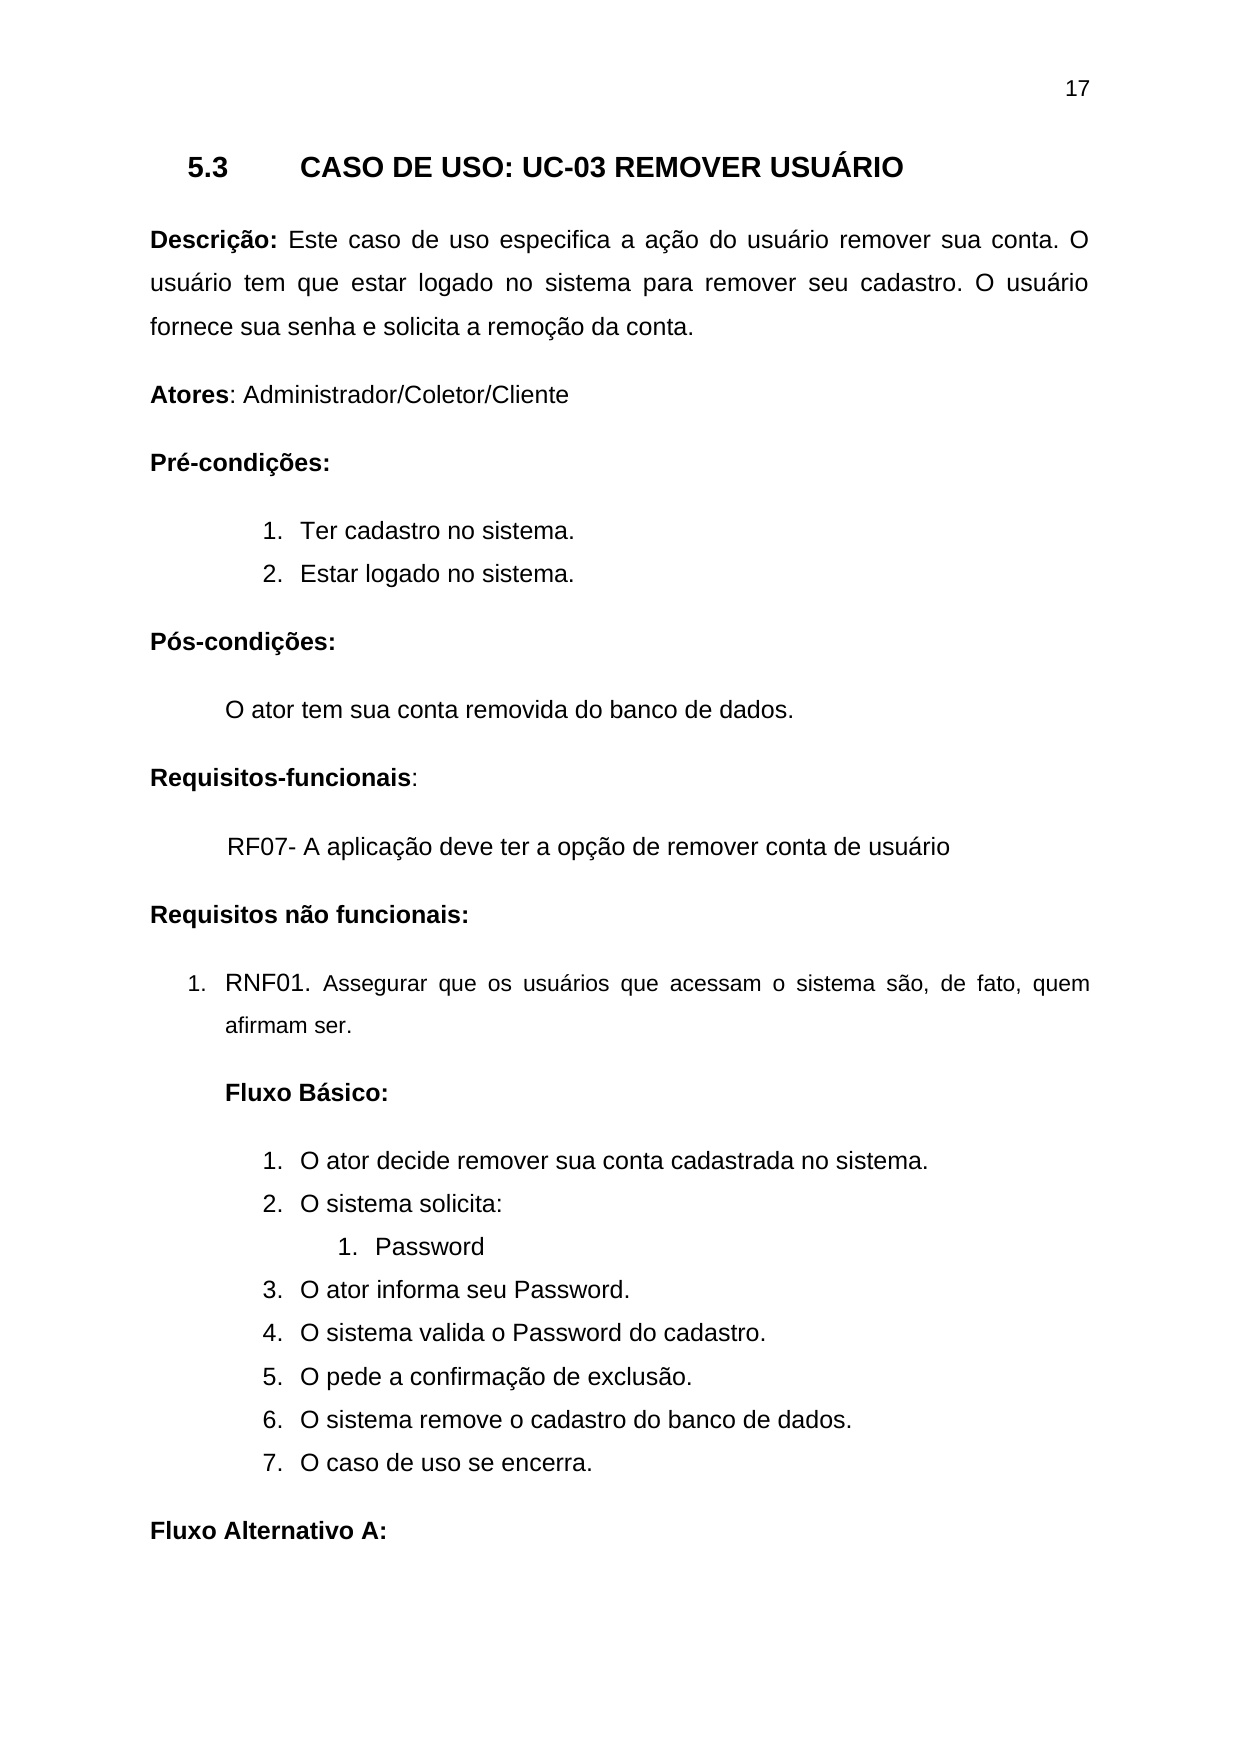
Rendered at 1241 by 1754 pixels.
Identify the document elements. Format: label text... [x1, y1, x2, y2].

text Requisitos não funcionais: [150, 900, 1090, 928]
list O sistema solicita: [262, 1189, 1090, 1218]
text Fluxo Básico: [150, 1078, 1090, 1107]
list O caso de uso se encerra. [262, 1448, 1090, 1477]
list RNF01. Assegurar que os usuários que acessam o sistema são, de fato, quem afirmam ser. [187, 968, 1090, 1038]
text RF07- A aplicação deve ter a opção de remover conta de usuário [150, 832, 1090, 860]
text Pós-condições: [150, 627, 1090, 656]
text O ator tem sua conta removida do banco de dados. [225, 695, 1090, 724]
list Password [337, 1232, 1090, 1261]
list O ator informa seu Password. [262, 1275, 1090, 1304]
list O sistema remove o cadastro do banco de dados. [262, 1405, 1090, 1433]
text Fluxo Alternativo A: [150, 1516, 1090, 1545]
list O sistema valida o Password do cadastro. [262, 1318, 1090, 1347]
text Requisitos-funcionais: [150, 763, 1090, 792]
text Atores: Administrador/Coletor/Cliente [150, 380, 1090, 408]
subtitle CASO DE USO: UC-03 REMOVER USUÁRIO [187, 150, 1090, 183]
list O ator decide remover sua conta cadastrada no sistema. [262, 1146, 1090, 1175]
text Pré-condições: [150, 448, 1090, 477]
list Estar logado no sistema. [262, 559, 1090, 588]
list Ter cadastro no sistema. [262, 516, 1090, 545]
text Descrição: Este caso de uso especifica a ação do usuário remover sua conta. O usuário tem que estar logado no sistema para remover seu cadastro. O usuário fornece sua senha e solicita a remoção da conta. [150, 225, 1090, 340]
list O pede a confirmação de exclusão. [262, 1362, 1090, 1390]
